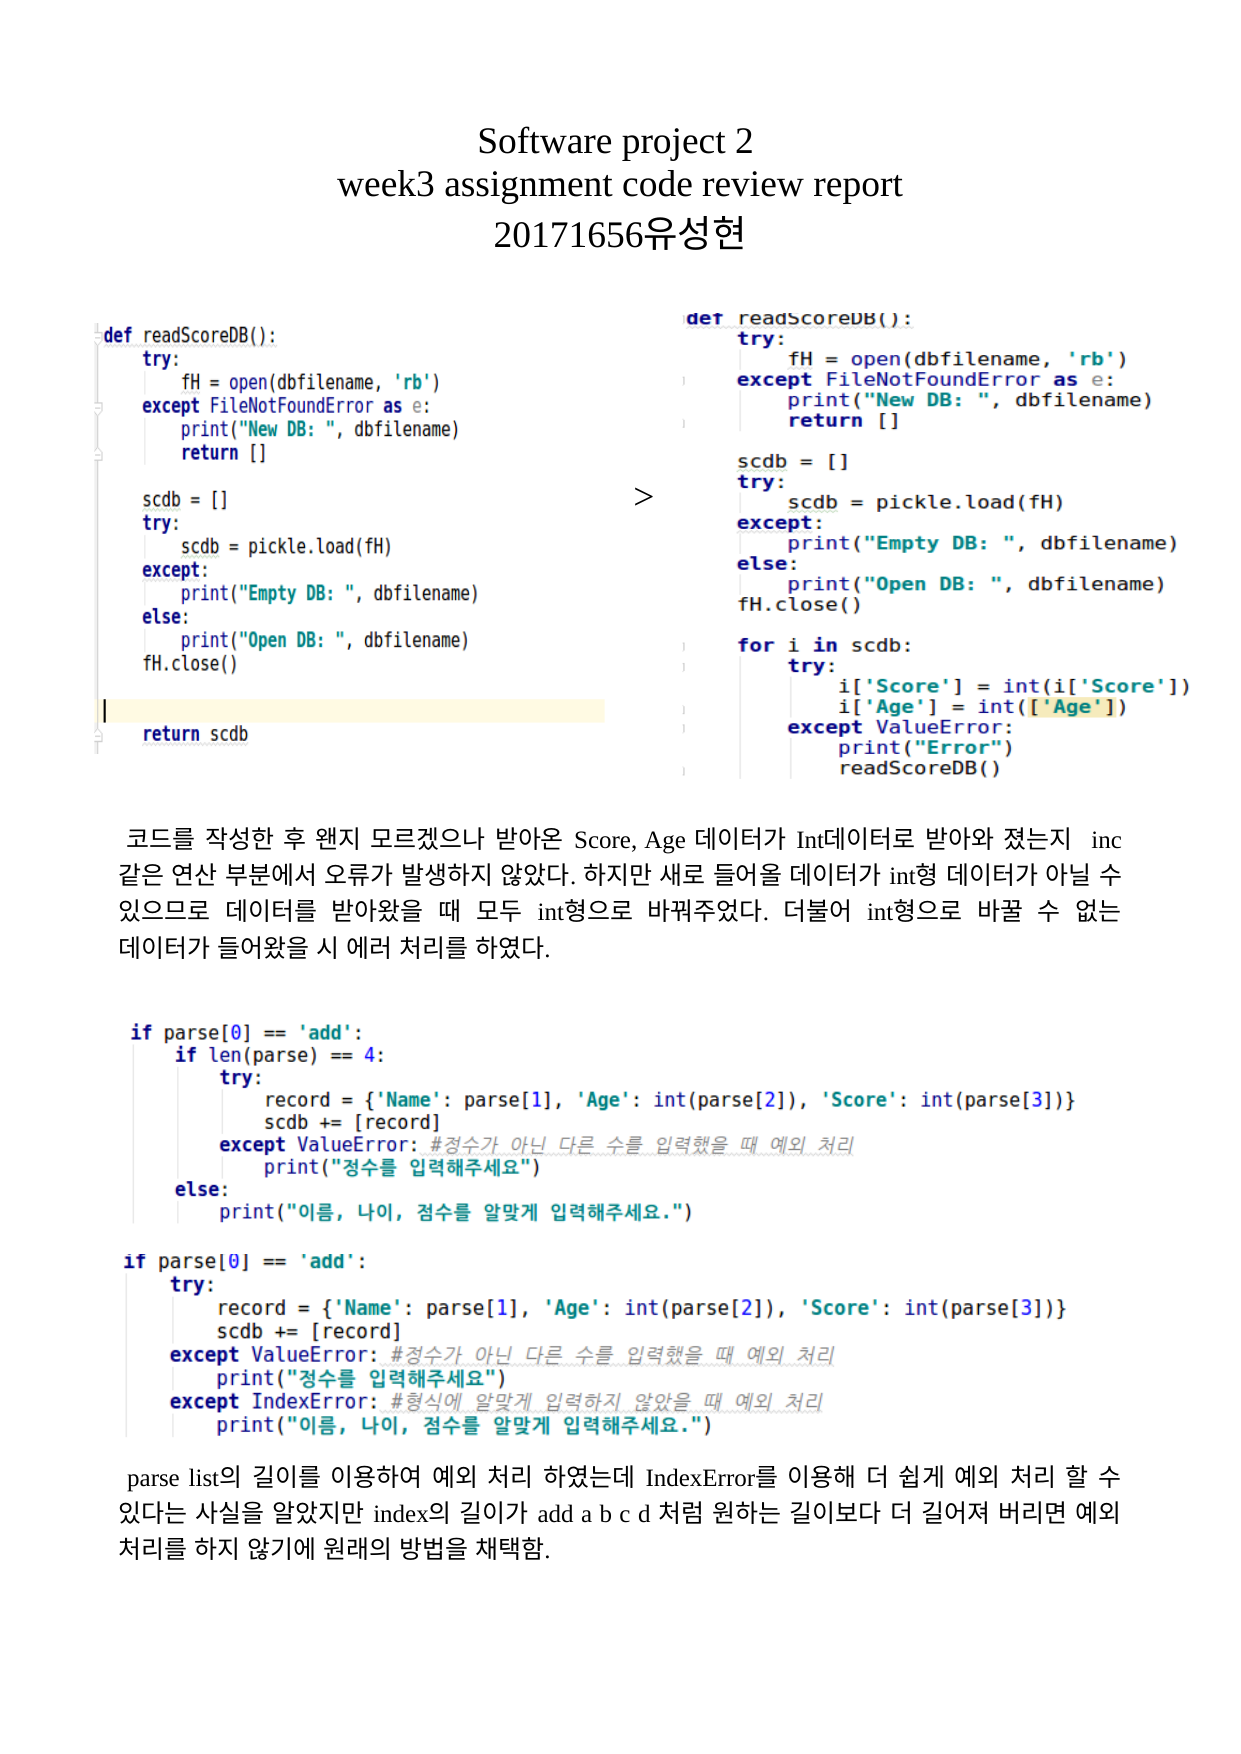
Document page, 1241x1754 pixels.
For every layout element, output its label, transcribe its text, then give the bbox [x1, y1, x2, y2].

text 코드를 작성한 후 왠지 모르겠으나 받아온 Score, Age 데이터가 Int데이터로 받아와 졌는지 inc 같은 연산 부분에서 오류가 발생하지 않았다. 하지만 새로 들어올 데이터가 int형 데이터가 아닐 수 있으므로 데이터를 받아왔을 때 모두 int형으로 바꿔주었다. 더불어 int형으로 바꿀 수 없는 데이터가 들어왔을 시 에러 처리를 하였다. [118, 819, 1122, 964]
text > [605, 474, 682, 517]
text Software project 2 [118, 118, 1122, 161]
picture [94, 323, 605, 754]
picture [118, 1021, 1123, 1226]
picture [118, 1254, 1123, 1458]
text 20171656유성현 [118, 204, 1122, 259]
text week3 assignment code review report [118, 161, 1122, 204]
text parse list의 길이를 이용하여 예외 처리 하였는데 IndexError를 이용해 더 쉽게 예외 처리 할 수 있다는 사실을 알았지만 index의 길이가 add a b c d 처럼 원하는 길이보다 더 길어져 버리면 예외 처리를 하지 않기에 원래의 방법을 채택함. [118, 1458, 1122, 1566]
picture [682, 313, 1222, 796]
